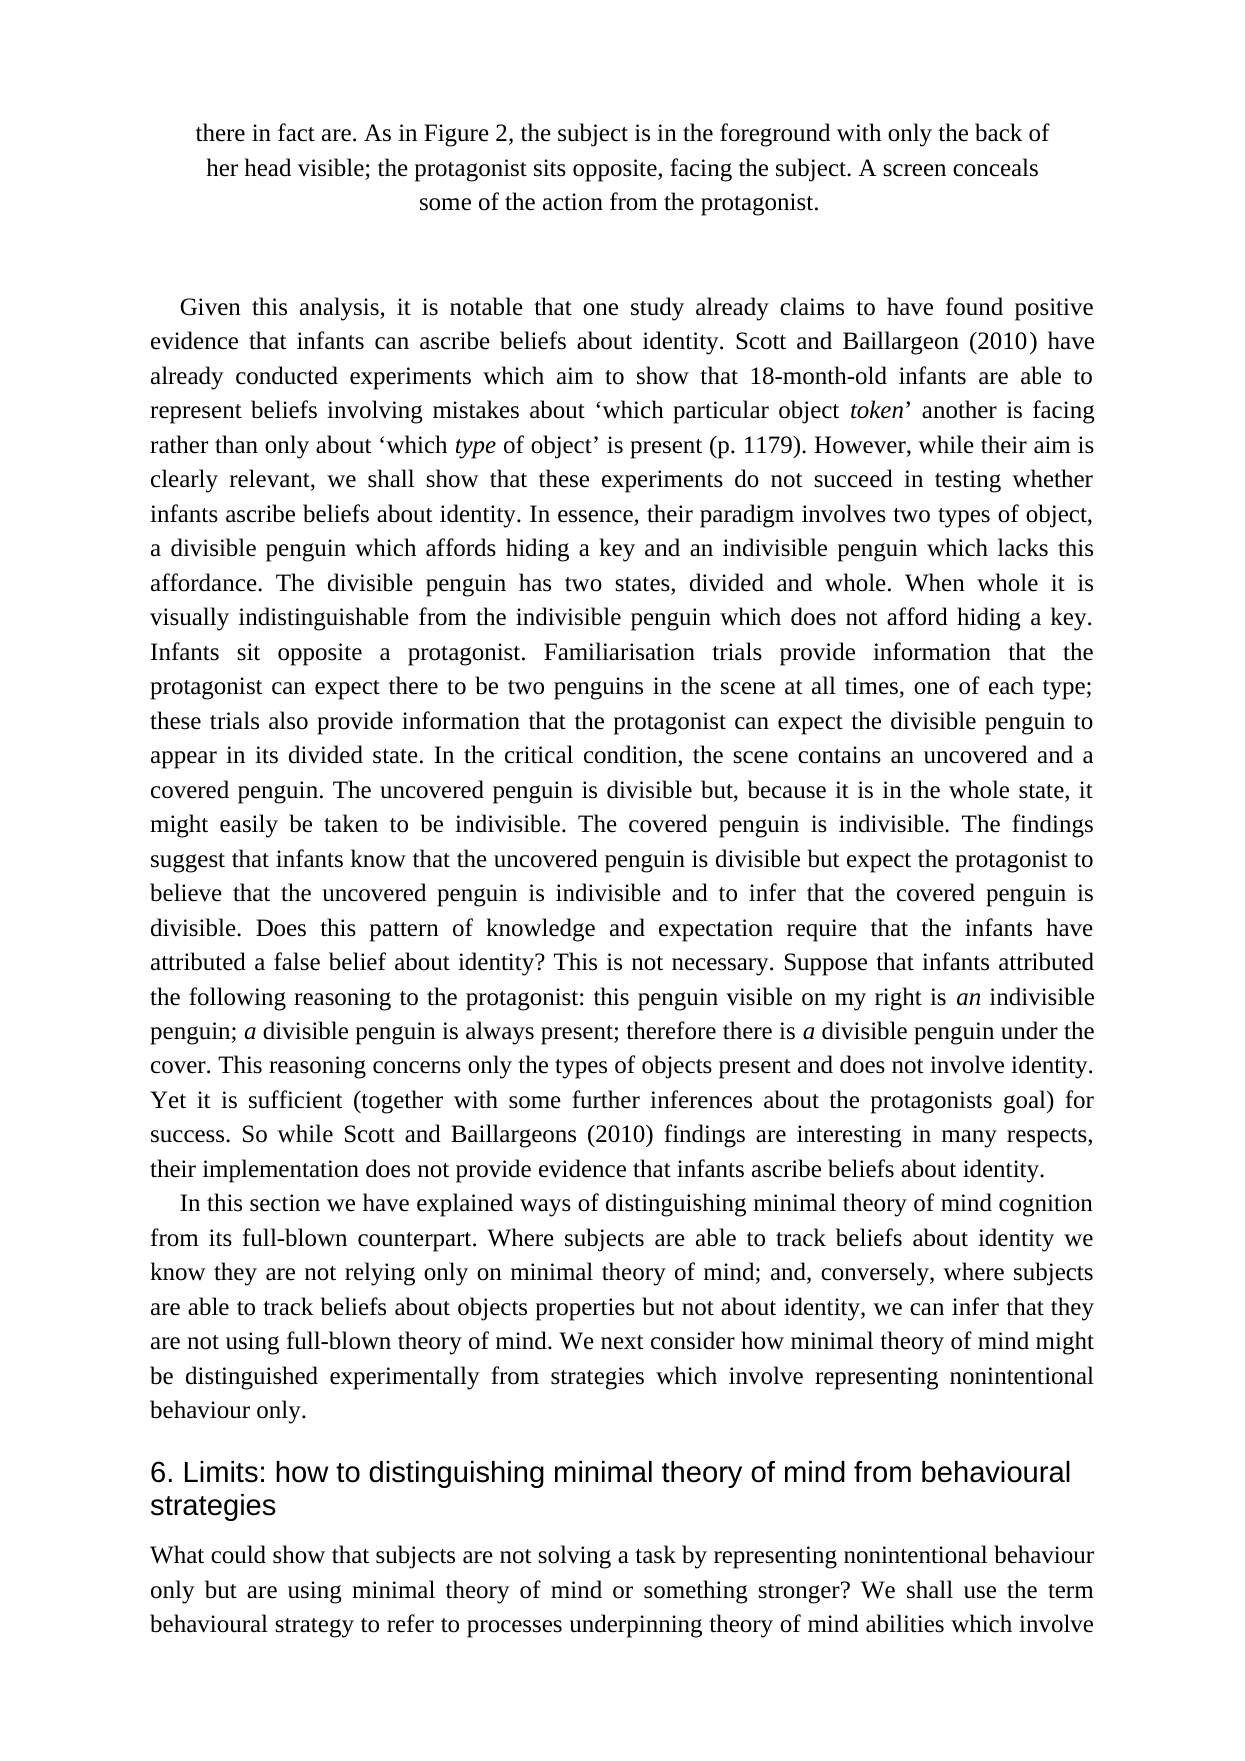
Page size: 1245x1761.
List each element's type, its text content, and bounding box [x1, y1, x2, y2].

text In this section we have explained ways of distinguishing minimal theory of mind cognition from its full-blown counterpart. Where subjects are able to track beliefs about identity we know they are not relying only on minimal theory of mind; and, conversely, where subjects are able to track beliefs about objects properties but not about identity, we can infer that they are not using full-blown theory of mind. We next consider how minimal theory of mind might be distinguished experimentally from strategies which involve representing nonintentional behaviour only. [150, 1188, 1095, 1424]
text What could show that subjects are not solving a task by representing nonintentional behaviour only but are using minimal theory of mind or something stronger? We shall use the term behavioural strategy to refer to processes underpinning theory of mind abilities which involve [150, 1541, 1095, 1638]
text there in fact are. As in Figure 2 , the subject is in the foreground with only the back of her head visible; the protagonist sits opposite, facing the subject. A screen conceals some of the action from the protagonist. [187, 118, 1057, 216]
subtitle 6. Limits: how to distinguishing minimal theory of mind from behavioural strategies [150, 1455, 1095, 1522]
text Given this analysis, it is notable that one study already claims to have found positive evidence that infants can ascribe beliefs about identity. Scott and Baillargeon (2010 ) have already conducted experiments which aim to show that 18-month-old infants are able to represent beliefs involving mistakes about ‘which particular object token’ another is facing rather than only about ‘which type of object’ is present (p. 1179). However, while their aim is clearly relevant, we shall show that these experiments do not succeed in testing whether infants ascribe beliefs about identity. In essence, their paradigm involves two types of object, a divisible penguin which affords hiding a key and an indivisible penguin which lacks this affordance. The divisible penguin has two states, divided and whole. When whole it is visually indistinguishable from the indivisible penguin which does not afford hiding a key. Infants sit opposite a protagonist. Familiarisation trials provide information that the protagonist can expect there to be two penguins in the scene at all times, one of each type; these trials also provide information that the protagonist can expect the divisible penguin to appear in its divided state. In the critical condition, the scene contains an uncovered and a covered penguin. The uncovered penguin is divisible but, because it is in the whole state, it might easily be taken to be indivisible. The covered penguin is indivisible. The findings suggest that infants know that the uncovered penguin is divisible but expect the protagonist to believe that the uncovered penguin is indivisible and to infer that the covered penguin is divisible. Does this pattern of knowledge and expectation require that the infants have attributed a false belief about identity? This is not necessary. Suppose that infants attributed the following reasoning to the protagonist: this penguin visible on my right is an indivisible penguin; a divisible penguin is always present; therefore there is a divisible penguin under the cover. This reasoning concerns only the types of objects present and does not involve identity. Yet it is sufficient (together with some further inferences about the protagonists goal) for success. So while Scott and Baillargeons (2010) findings are interesting in many respects, their implementation does not provide evidence that infants ascribe beliefs about identity. [150, 292, 1095, 1183]
